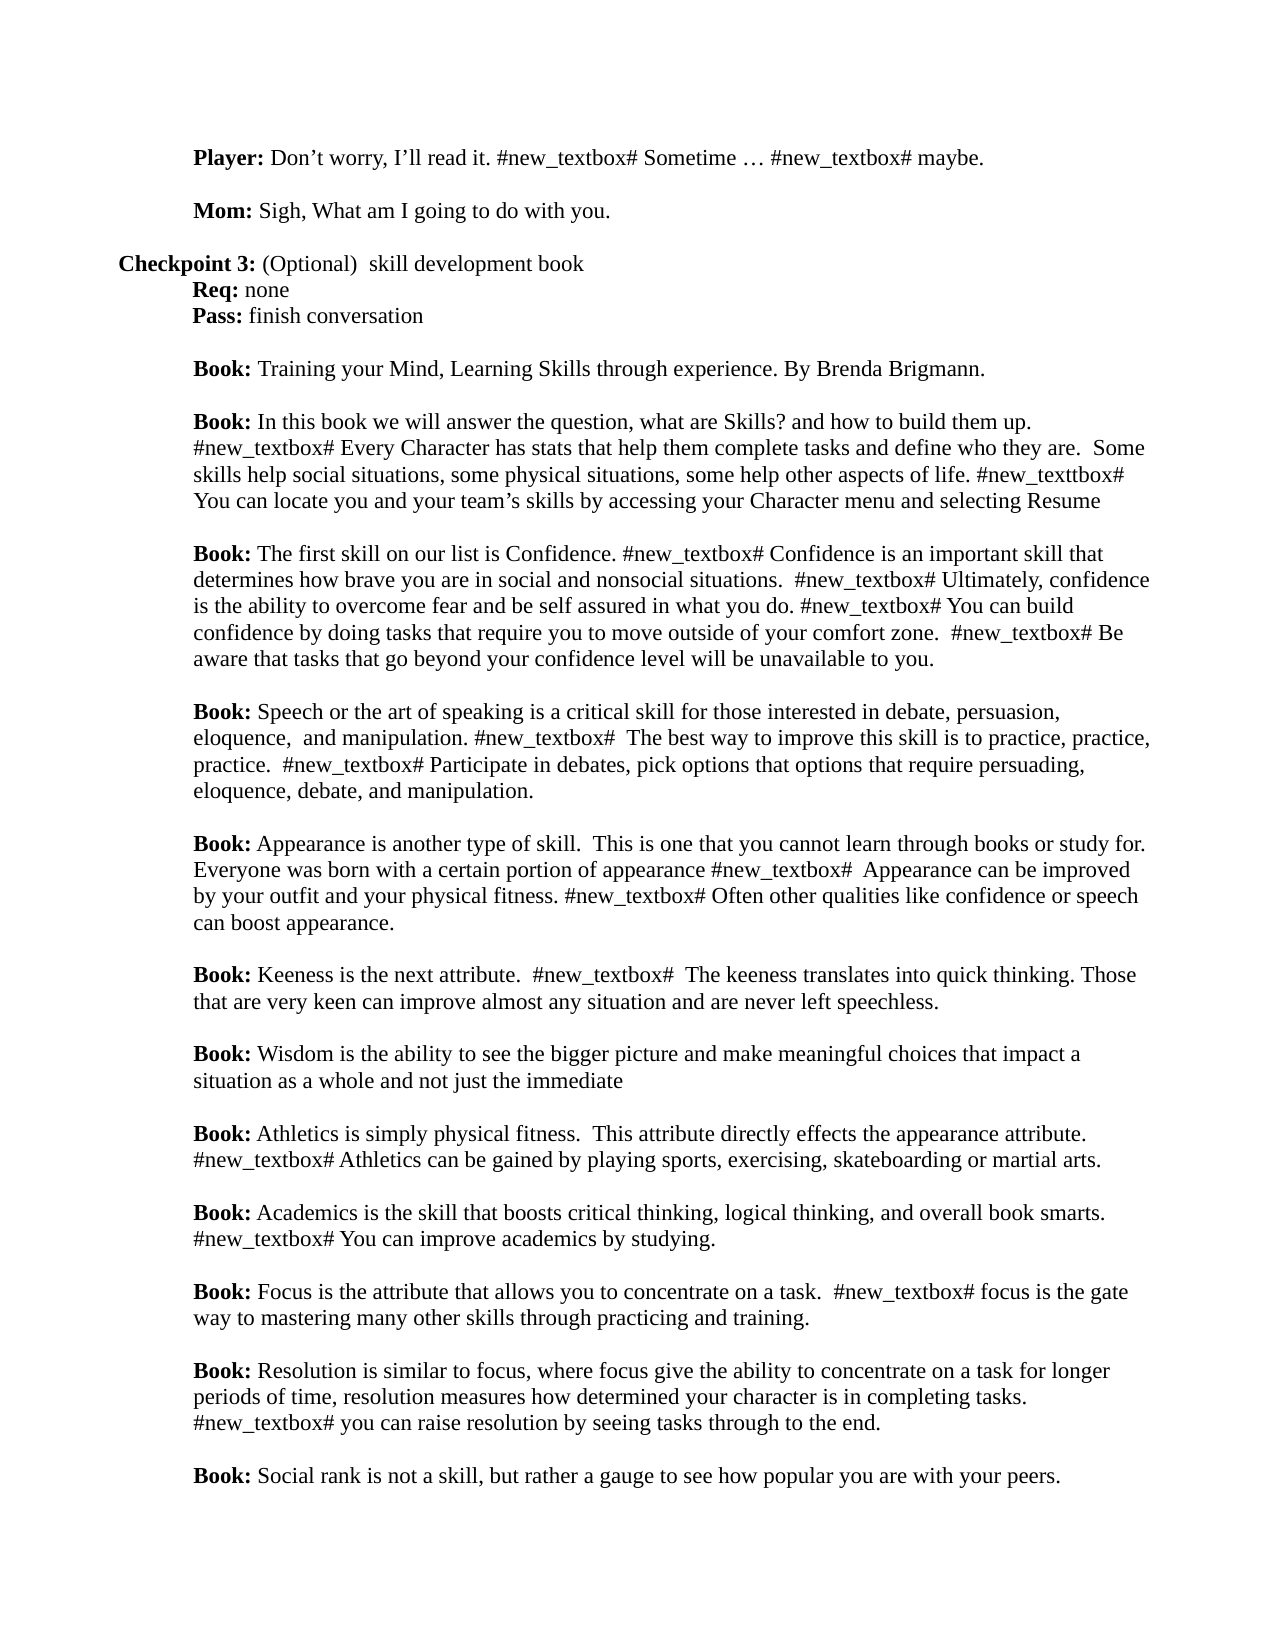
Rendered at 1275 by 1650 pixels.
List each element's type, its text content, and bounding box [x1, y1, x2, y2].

text Mom: Sigh, What am I going to do with you. [193, 197, 1157, 223]
text Pass: finish conversation [118, 303, 1157, 329]
text Checkpoint 3: (Optional) skill development book [118, 250, 1157, 276]
text Book: Academics is the skill that boosts critical thinking, logical thinking, and overall book smarts. #new_textbox# You can improve academics by studying. [193, 1199, 1157, 1251]
text Book: Social rank is not a skill, but rather a gauge to see how popular you are with your peers. [193, 1462, 1157, 1488]
text Book: Athletics is simply physical fitness. This attribute directly effects the appearance attribute. #new_textbox# Athletics can be gained by playing sports, exercising, skateboarding or martial arts. [193, 1119, 1157, 1172]
text Player: Don’t worry, I’ll read it. #new_textbox# Sometime … #new_textbox# maybe. [193, 144, 1157, 171]
text Req: none [118, 276, 1157, 303]
text Book: Appearance is another type of skill. This is one that you cannot learn through books or study for. Everyone was born with a certain portion of appearance #new_textbox# Appearance can be improved by your outfit and your physical fitness. #new_textbox# Often other qualities like confidence or speech can boost appearance. [193, 830, 1157, 935]
text Book: Keeness is the next attribute. #new_textbox# The keeness translates into quick thinking. Those that are very keen can improve almost any situation and are never left speechless. [193, 961, 1157, 1014]
text Book: Training your Mind, Learning Skills through experience. By Brenda Brigmann. [193, 355, 1157, 382]
text Book: Resolution is similar to focus, where focus give the ability to concentrate on a task for longer periods of time, resolution measures how determined your character is in completing tasks. #new_textbox# you can raise resolution by seeing tasks through to the end. [193, 1357, 1157, 1436]
text Book: Focus is the attribute that allows you to concentrate on a task. #new_textbox# focus is the gate way to mastering many other skills through practicing and training. [193, 1278, 1157, 1330]
text Book: Wisdom is the ability to see the bigger picture and make meaningful choices that impact a situation as a whole and not just the immediate [193, 1041, 1157, 1093]
text Book: In this book we will answer the question, what are Skills? and how to build them up. #new_textbox# Every Character has stats that help them complete tasks and define who they are. Some skills help social situations, some physical situations, some help other aspects of life. #new_texttbox# You can locate you and your team’s skills by accessing your Character menu and selecting Resume [193, 408, 1157, 513]
text Book: Speech or the art of speaking is a critical skill for those interested in debate, persuasion, eloquence, and manipulation. #new_textbox# The best way to improve this skill is to practice, practice, practice. #new_textbox# Participate in debates, pick options that options that require persuading, eloquence, debate, and manipulation. [193, 698, 1157, 803]
text Book: The first skill on our list is Confidence. #new_textbox# Confidence is an important skill that determines how brave you are in social and nonsocial situations. #new_textbox# Ultimately, confidence is the ability to overcome fear and be self assured in what you do. #new_textbox# You can build confidence by doing tasks that require you to move outside of your comfort zone. #new_textbox# Be aware that tasks that go beyond your confidence level will be unavailable to you. [193, 540, 1157, 672]
